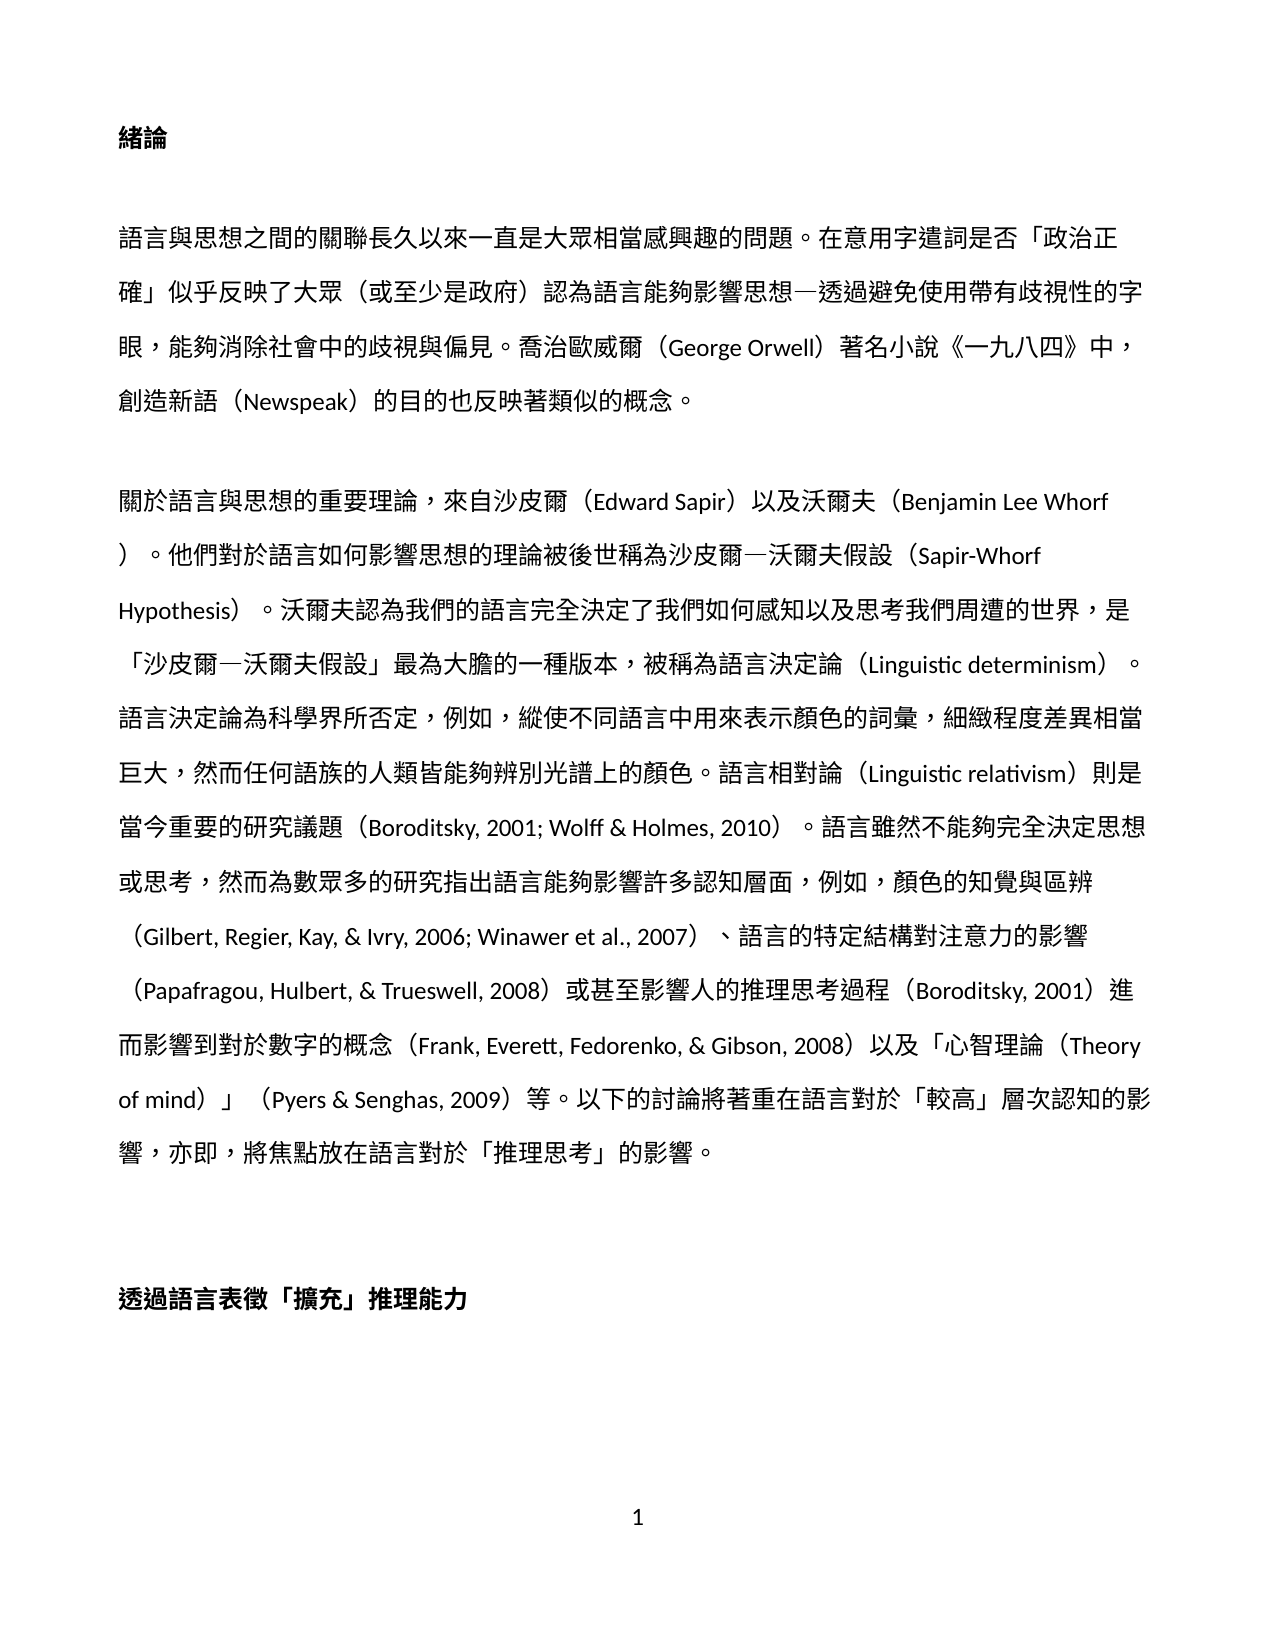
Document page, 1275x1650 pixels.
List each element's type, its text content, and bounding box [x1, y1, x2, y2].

text 語言與思想之間的關聯長久以來一直是大眾相當感興趣的問題。在意用字遣詞是否「政治正確」似乎反映了大眾（或至少是政府）認為語言能夠影響思想—透過避免使用帶有歧視性的字眼，能夠消除社會中的歧視與偏見。喬治歐威爾（George Orwell）著名小說《一九八四》中，創造新語（Newspeak）的目的也反映著類似的概念。 [118, 218, 1157, 418]
text 關於語言與思想的重要理論，來自沙皮爾（Edward Sapir）以及沃爾夫（Benjamin Lee Whorf [118, 481, 1157, 518]
text ）。他們對於語言如何影響思想的理論被後世稱為沙皮爾—沃爾夫假設（Sapir-Whorf Hypothesis）。沃爾夫認為我們的語言完全決定了我們如何感知以及思考我們周遭的世界，是「沙皮爾—沃爾夫假設」最為大膽的一種版本，被稱為語言決定論（Linguistic determinism）。語言決定論為科學界所否定，例如，縱使不同語言中用來表示顏色的詞彙，細緻程度差異相當巨大，然而任何語族的人類皆能夠辨別光譜上的顏色。語言相對論（Linguistic relativism）則是當今重要的研究議題（Boroditsky, 2001; Wolff & Holmes, 2010）。語言雖然不能夠完全決定思想或思考，然而為數眾多的研究指出語言能夠影響許多認知層面，例如，顏色的知覺與區辨（Gilbert, Regier, Kay, & Ivry, 2006; Winawer et al., 2007）、語言的特定結構對注意力的影響（Papafragou, Hulbert, & Trueswell, 2008）或甚至影響人的推理思考過程（Boroditsky, 2001）進而影響到對於數字的概念（Frank, Everett, Fedorenko, & Gibson, 2008）以及「心智理論（Theory of mind）」（Pyers & Senghas, 2009）等。以下的討論將著重在語言對於「較高」層次認知的影響，亦即，將焦點放在語言對於「推理思考」的影響。 [118, 536, 1157, 1170]
text 緒論 [118, 118, 1157, 154]
text 透過語言表徵「擴充」推理能力 [118, 1280, 1157, 1316]
